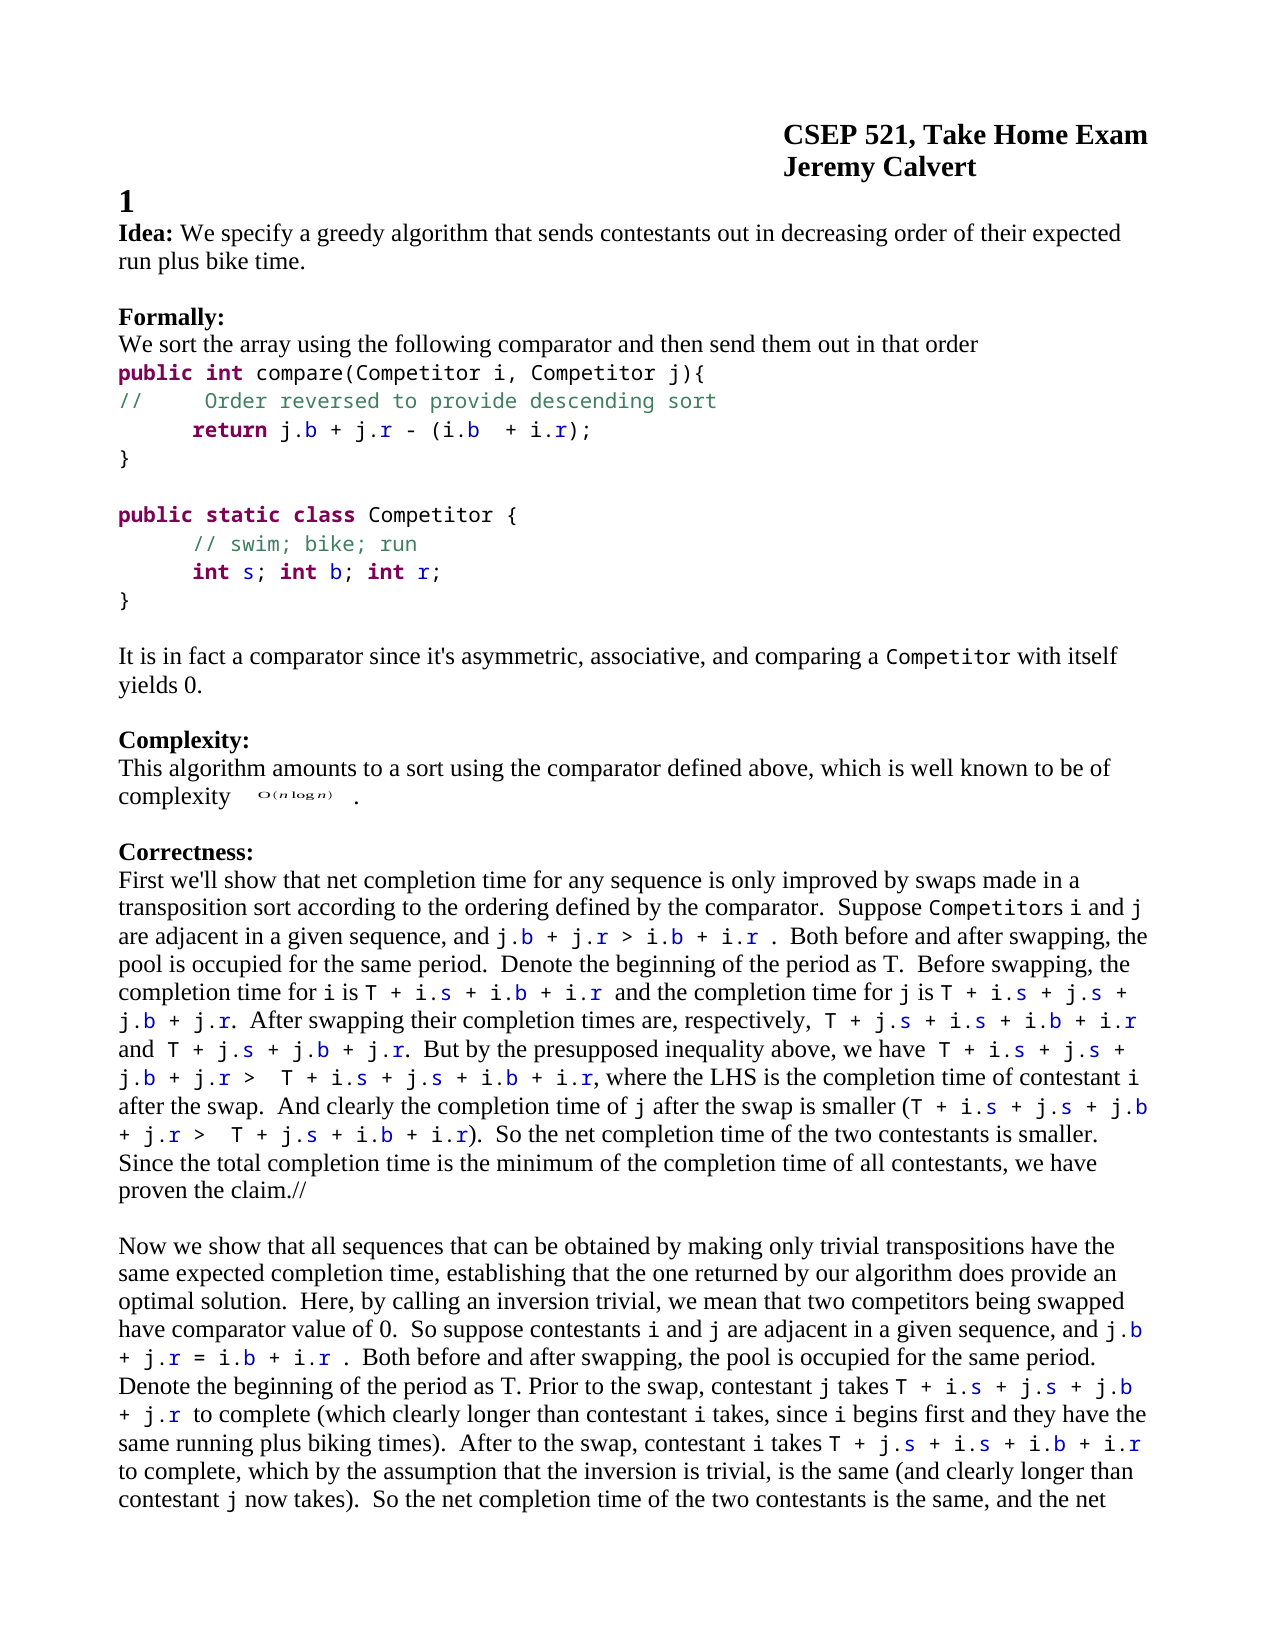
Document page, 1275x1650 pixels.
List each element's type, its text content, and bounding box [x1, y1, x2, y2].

text Jeremy Calvert [783, 150, 1157, 183]
text // swim; bike; run [118, 529, 1157, 557]
text } [118, 586, 1157, 614]
text int s; int b; int r; [118, 557, 1157, 586]
text It is in fact a comparator since it's asymmetric, associative, and comparing a Competitor with itself yields 0. [118, 642, 1157, 699]
text First we'll show that net completion time for any sequence is only improved by swaps made in a transposition sort according to the ordering defined by the comparator. Suppose Competitors i and j are adjacent in a given sequence, and j.b + j.r > i.b + i.r . Both before and after swapping, the pool is occupied for the same period. Denote the beginning of the period as T. Before swapping, the completion time for i is T + i.s + i.b + i.r and the completion time for j is T + i.s + j.s + j.b + j.r. After swapping their completion times are, respectively, T + j.s + i.s + i.b + i.r and T + j.s + j.b + j.r. But by the presupposed inequality above, we have T + i.s + j.s + j.b + j.r > T + i.s + j.s + i.b + i.r, where the LHS is the completion time of contestant i after the swap. And clearly the completion time of j after the swap is smaller (T + i.s + j.s + j.b + j.r > T + j.s + i.b + i.r). So the net completion time of the two contestants is smaller. Since the total completion time is the minimum of the completion time of all contestants, we have proven the claim.// [118, 866, 1157, 1204]
text Formally: [118, 303, 1157, 330]
text CSEP 521, Take Home Exam [783, 118, 1157, 150]
text This algorithm amounts to a sort using the comparator defined above, which is well known to be of complexity . [118, 754, 1157, 810]
text 1 [118, 183, 1157, 219]
text Idea: We specify a greedy algorithm that sends contestants out in decreasing order of their expected run plus bike time. [118, 219, 1157, 275]
text Correctness: [118, 838, 1157, 866]
text public static class Competitor { [118, 500, 1157, 529]
text Complexity: [118, 726, 1157, 754]
text return j.b + j.r - (i.b + i.r); [118, 415, 1157, 443]
text } [118, 443, 1157, 472]
text public int compare(Competitor i, Competitor j){ [118, 358, 1157, 387]
text We sort the array using the following comparator and then send them out in that order [118, 330, 1157, 358]
text Now we show that all sequences that can be obtained by making only trivial transpositions have the same expected completion time, establishing that the one returned by our algorithm does provide an optimal solution. Here, by calling an inversion trivial, we mean that two competitors being swapped have comparator value of 0. So suppose contestants i and j are adjacent in a given sequence, and j.b + j.r = i.b + i.r . Both before and after swapping, the pool is occupied for the same period. Denote the beginning of the period as T. Prior to the swap, contestant j takes T + i.s + j.s + j.b + j.r to complete (which clearly longer than contestant i takes, since i begins first and they have the same running plus biking times). After to the swap, contestant i takes T + j.s + i.s + i.b + i.r to complete, which by the assumption that the inversion is trivial, is the same (and clearly longer than contestant j now takes). So the net completion time of the two contestants is the same, and the net [118, 1232, 1157, 1513]
text // Order reversed to provide descending sort [118, 387, 1157, 415]
